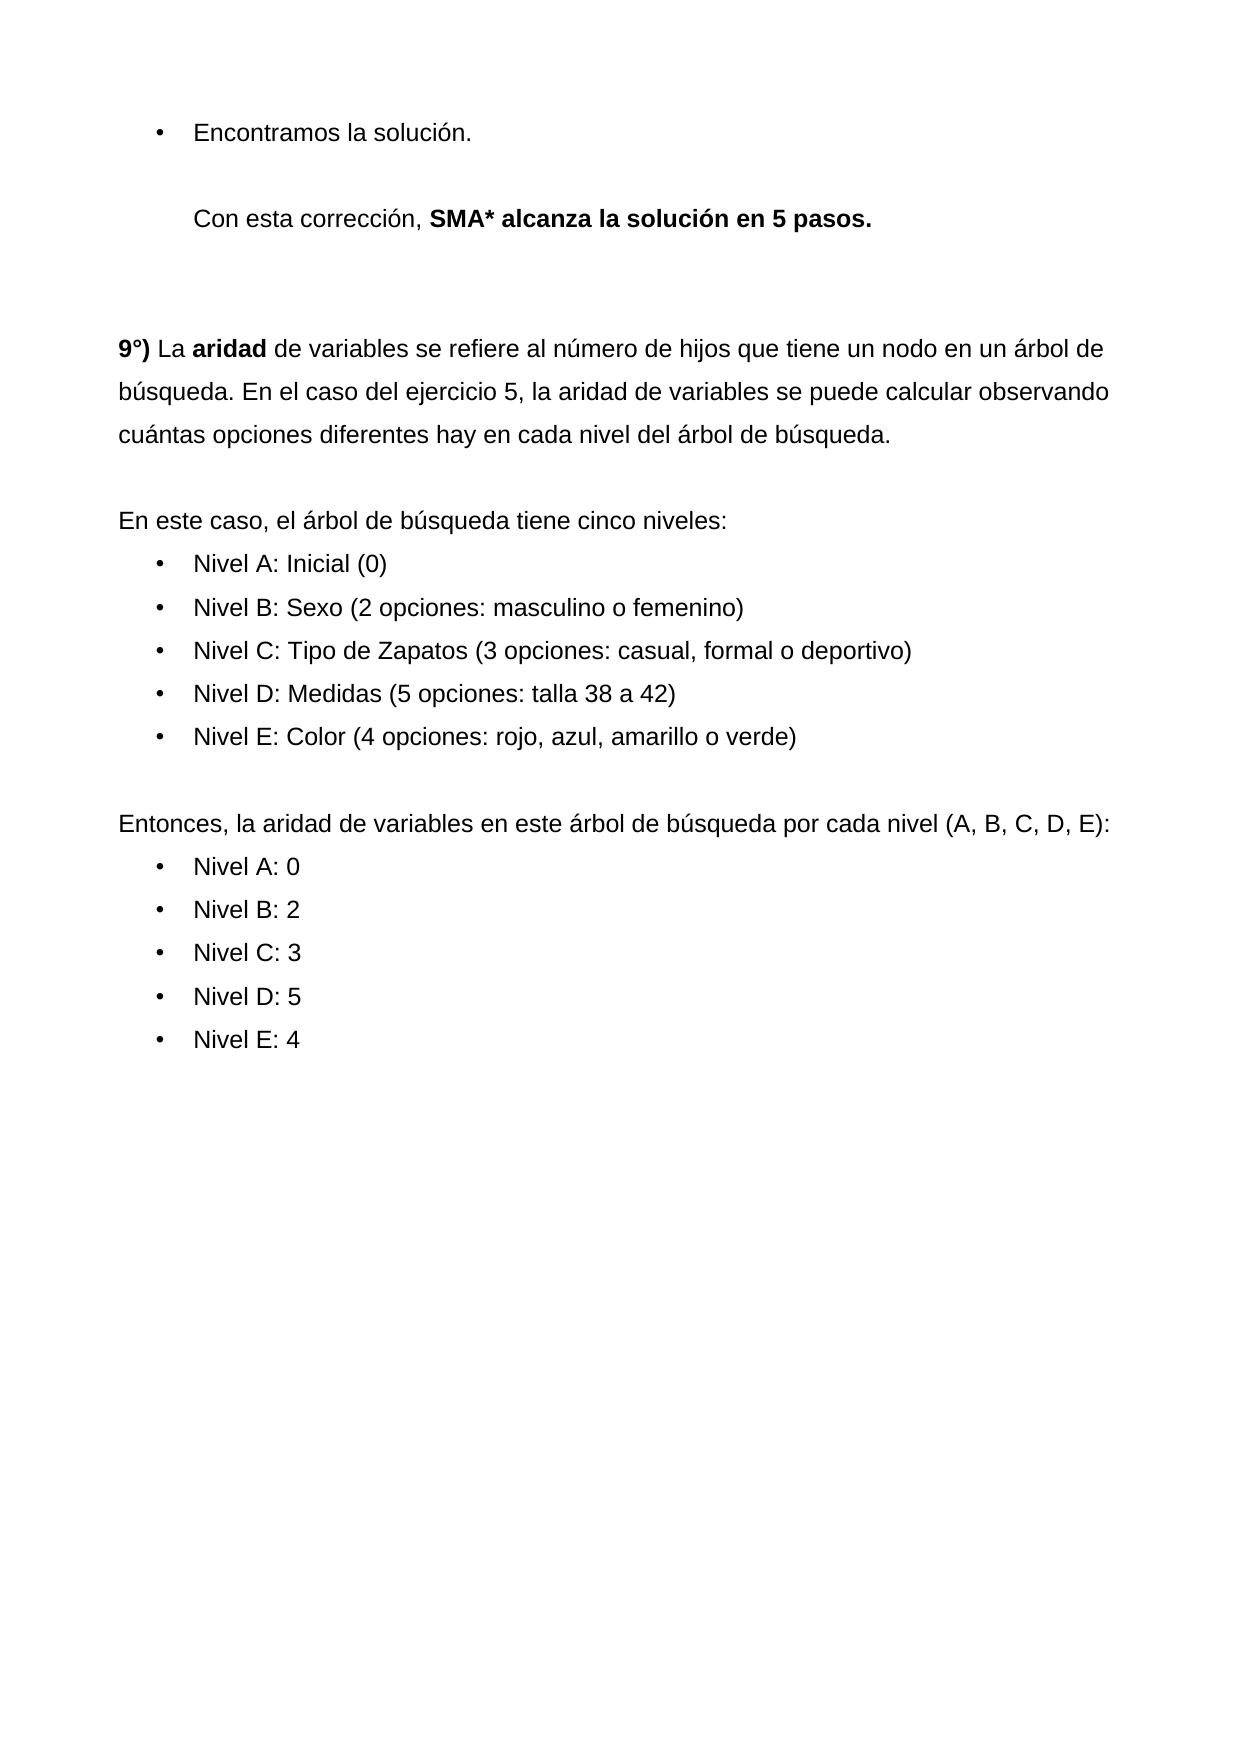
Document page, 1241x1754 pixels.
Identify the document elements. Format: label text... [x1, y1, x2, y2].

list Nivel E: Color (4 opciones: rojo, azul, amarillo o verde) [156, 722, 1122, 751]
list Nivel A: Inicial (0) [156, 549, 1122, 578]
list Nivel D: Medidas (5 opciones: talla 38 a 42) [156, 679, 1122, 708]
list Nivel C: 3 [156, 938, 1122, 967]
text Entonces, la aridad de variables en este árbol de búsqueda por cada nivel (A, B, C, D, E): [118, 809, 1122, 837]
list Nivel B: Sexo (2 opciones: masculino o femenino) [156, 593, 1122, 621]
text Con esta corrección, SMA* alcanza la solución en 5 pasos. [118, 204, 1122, 233]
list Nivel B: 2 [156, 895, 1122, 924]
text 9°) La aridad de variables se refiere al número de hijos que tiene un nodo en un árbol de búsqueda. En el caso del ejercicio 5, la aridad de variables se puede calcular observando cuántas opciones diferentes hay en cada nivel del árbol de búsqueda. [118, 334, 1122, 449]
list Nivel A: 0 [156, 852, 1122, 881]
list Encontramos la solución. [156, 118, 1122, 147]
text En este caso, el árbol de búsqueda tiene cinco niveles: [118, 506, 1122, 535]
list Nivel E: 4 [156, 1025, 1122, 1053]
list Nivel C: Tipo de Zapatos (3 opciones: casual, formal o deportivo) [156, 636, 1122, 665]
list Nivel D: 5 [156, 981, 1122, 1010]
